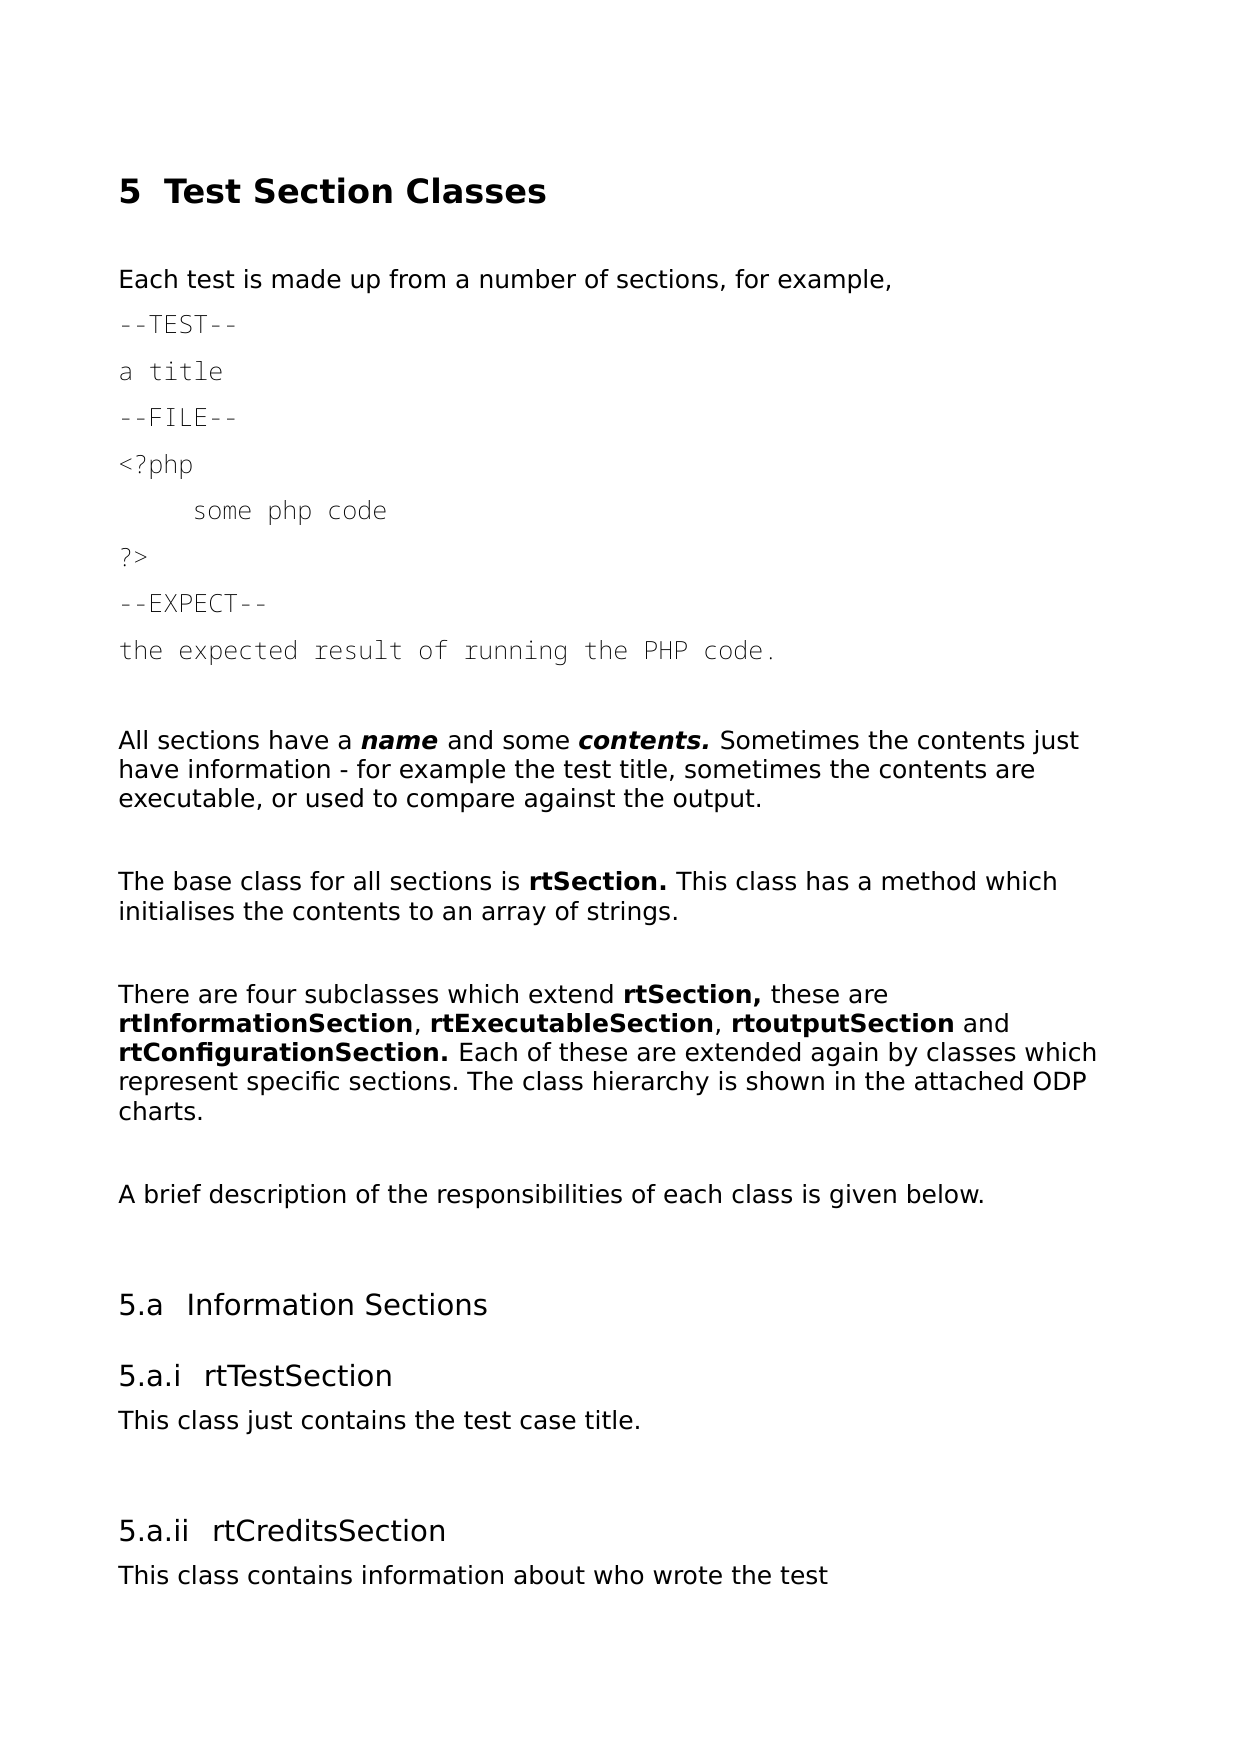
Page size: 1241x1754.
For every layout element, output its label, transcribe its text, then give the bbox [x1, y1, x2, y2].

text a title [118, 353, 1122, 387]
text ?> [118, 539, 1122, 574]
text --TEST-- [118, 307, 1122, 341]
subtitle Test Section Classes [118, 172, 1122, 211]
text There are four subclasses which extend rtSection, these are rtInformationSection, rtExecutableSection, rtoutputSection and rtConfigurationSection. Each of these are extended again by classes which represent specific sections. The class hierarchy is shown in the attached ODP charts. [118, 980, 1122, 1126]
subtitle Information Sections [118, 1288, 1122, 1322]
subtitle rtCreditsSection [118, 1514, 1122, 1548]
text All sections have a name and some contents. Sometimes the contents just have information - for example the test title, sometimes the contents are executable, or used to compare against the output. [118, 726, 1122, 813]
text some php code [118, 493, 1122, 527]
text The base class for all sections is rtSection. This class has a method which initialises the contents to an array of strings. [118, 867, 1122, 926]
text This class contains information about who wrote the test [118, 1561, 1122, 1590]
text --EXPECT-- [118, 586, 1122, 620]
text A brief description of the responsibilities of each class is given below. [118, 1180, 1122, 1209]
text Each test is made up from a number of sections, for example, [118, 265, 1122, 294]
text --FILE-- [118, 400, 1122, 434]
text <?php [118, 446, 1122, 481]
subtitle rtTestSection [118, 1360, 1122, 1394]
text This class just contains the test case title. [118, 1406, 1122, 1435]
text the expected result of running the PHP code. [118, 633, 1122, 667]
